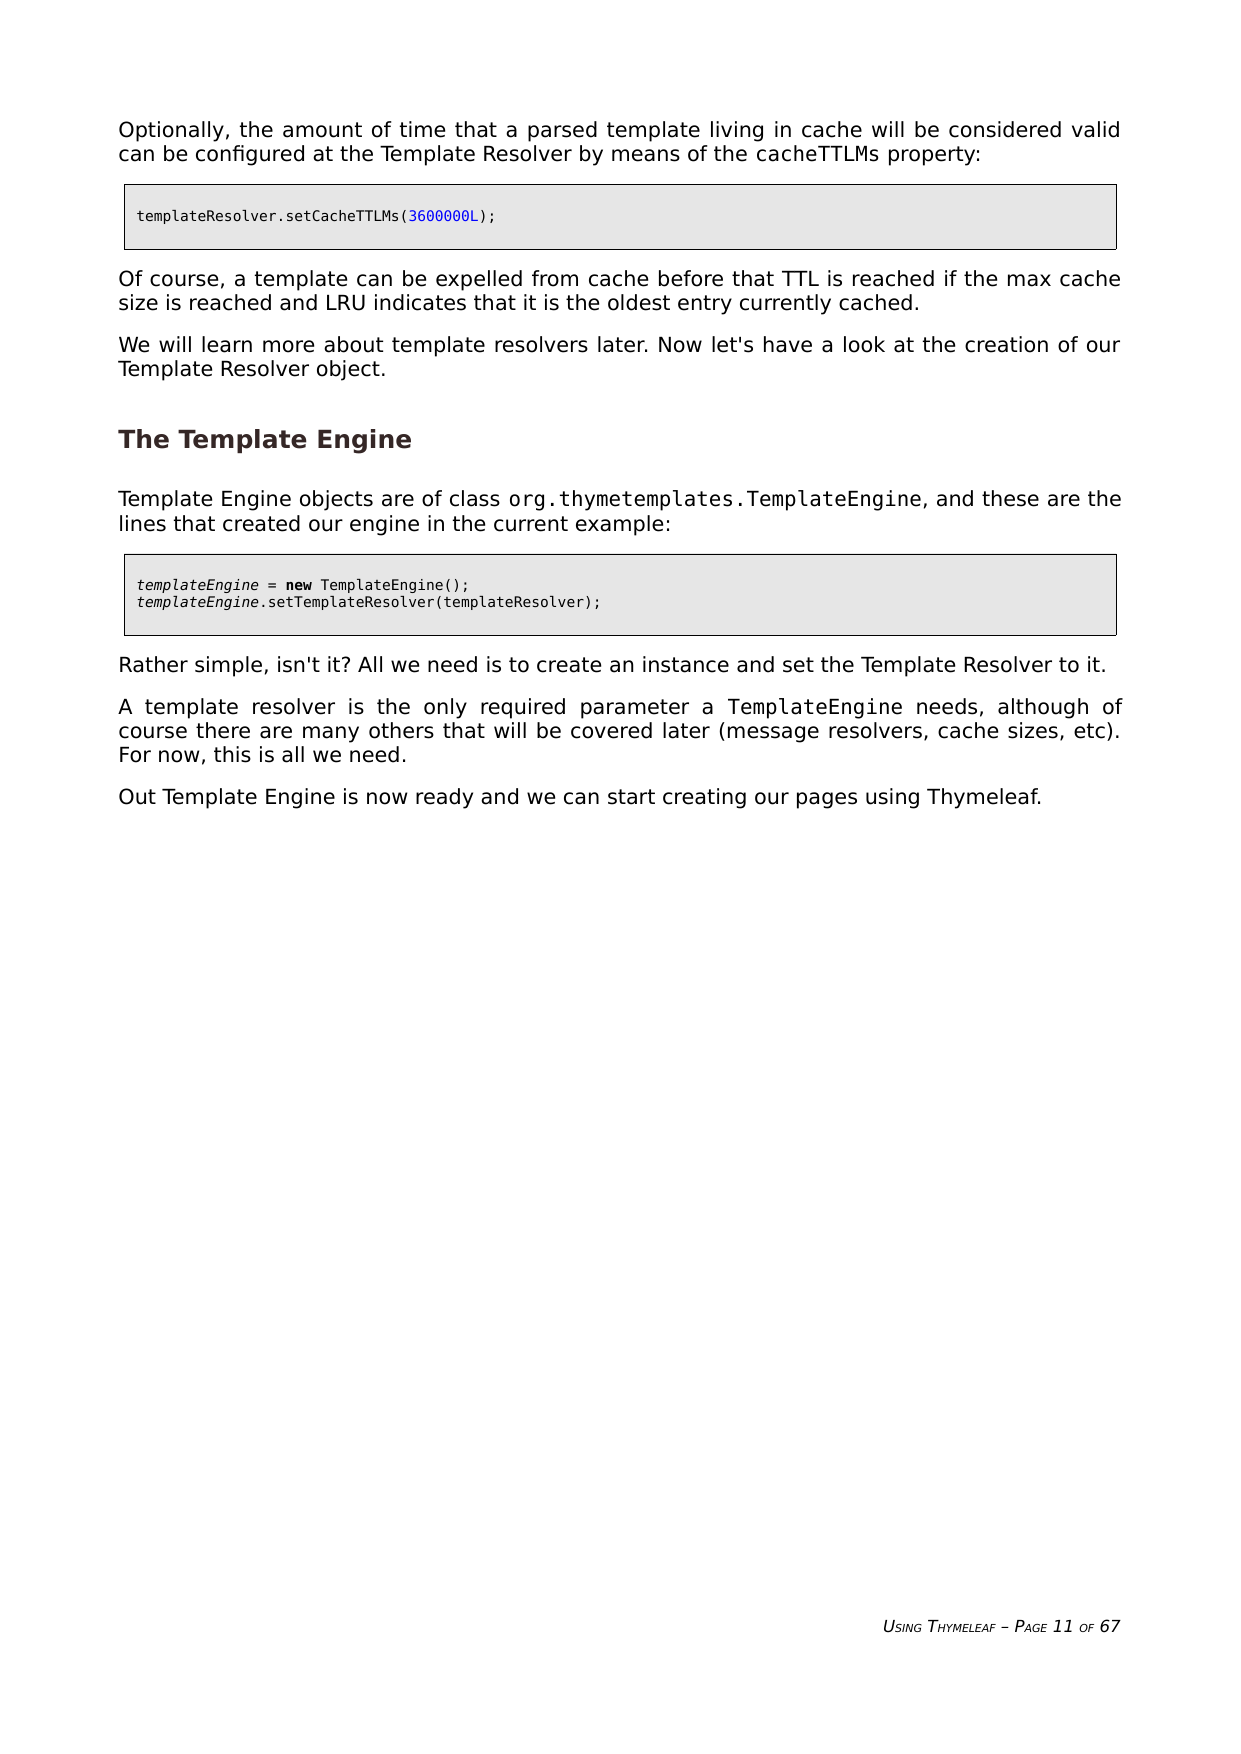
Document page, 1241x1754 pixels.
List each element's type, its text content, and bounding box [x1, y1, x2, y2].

text We will learn more about template resolvers later. Now let's have a look at the creation of our Template Resolver object. [118, 333, 1122, 381]
text Optionally, the amount of time that a parsed template living in cache will be considered valid can be configured at the Template Resolver by means of the cacheTTLMs property: [118, 118, 1122, 167]
text templateResolver.setCacheTTLMs(3600000L); [125, 185, 1116, 249]
text A template resolver is the only required parameter a TemplateEngine needs, although of course there are many others that will be covered later (message resolvers, cache sizes, etc). For now, this is all we need. [118, 695, 1122, 767]
text Rather simple, isn't it? All we need is to create an instance and set the Template Resolver to it. [118, 653, 1122, 677]
text Out Template Engine is now ready and we can start creating our pages using Thymeleaf. [118, 785, 1122, 809]
text Of course, a template can be expelled from cache before that TTL is reached if the max cache size is reached and LRU indicates that it is the oldest entry currently cached. [118, 267, 1122, 315]
subtitle The Template Engine [118, 426, 1122, 455]
text Template Engine objects are of class org.thymetemplates.TemplateEngine, and these are the lines that created our engine in the current example: [118, 487, 1122, 536]
text templateEngine = new TemplateEngine(); templateEngine.setTemplateResolver(templateResolver); [125, 555, 1116, 635]
